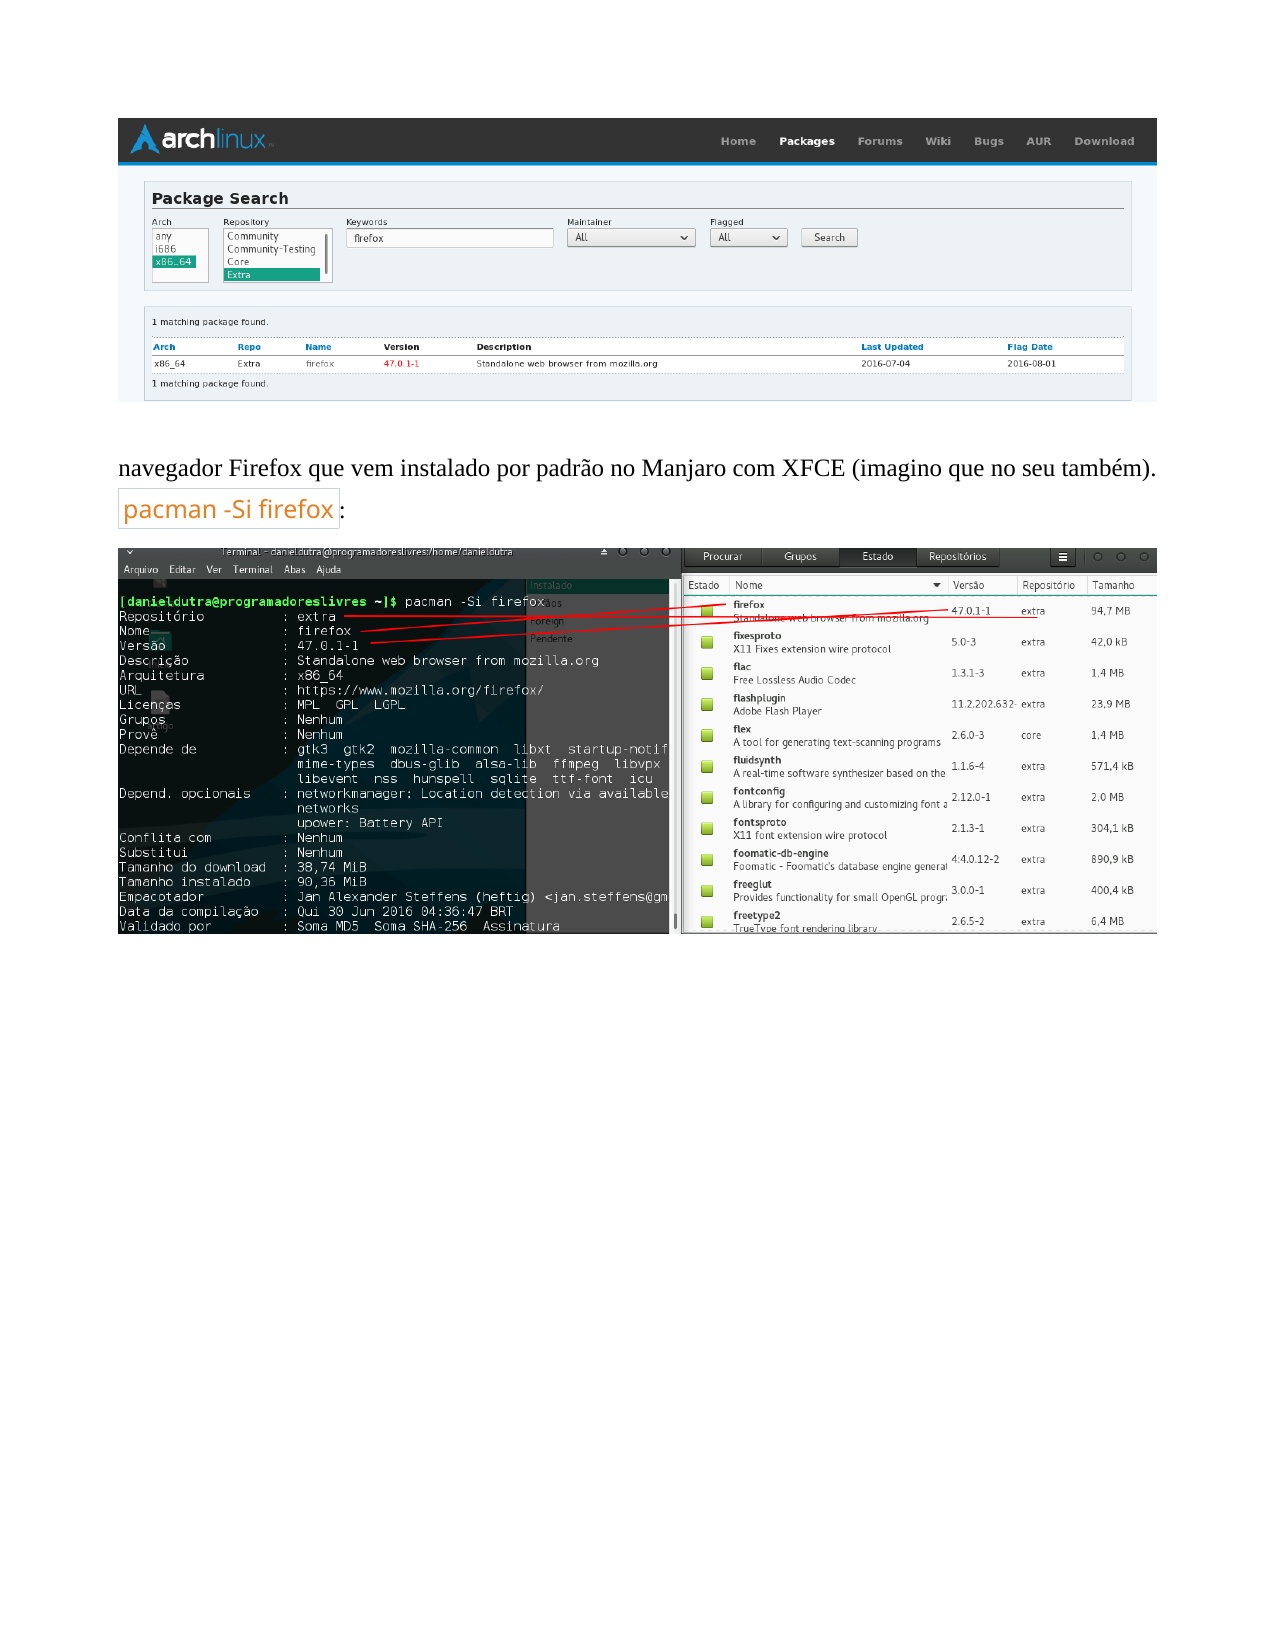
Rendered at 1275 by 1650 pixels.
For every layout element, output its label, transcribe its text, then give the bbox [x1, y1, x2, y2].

picture [118, 166, 1157, 402]
text navegador Firefox que vem instalado por padrão no Manjaro com XFCE (imagino que no seu também). pacman -Si firefox: [118, 453, 1157, 528]
picture [118, 118, 1157, 161]
picture [118, 548, 1157, 934]
